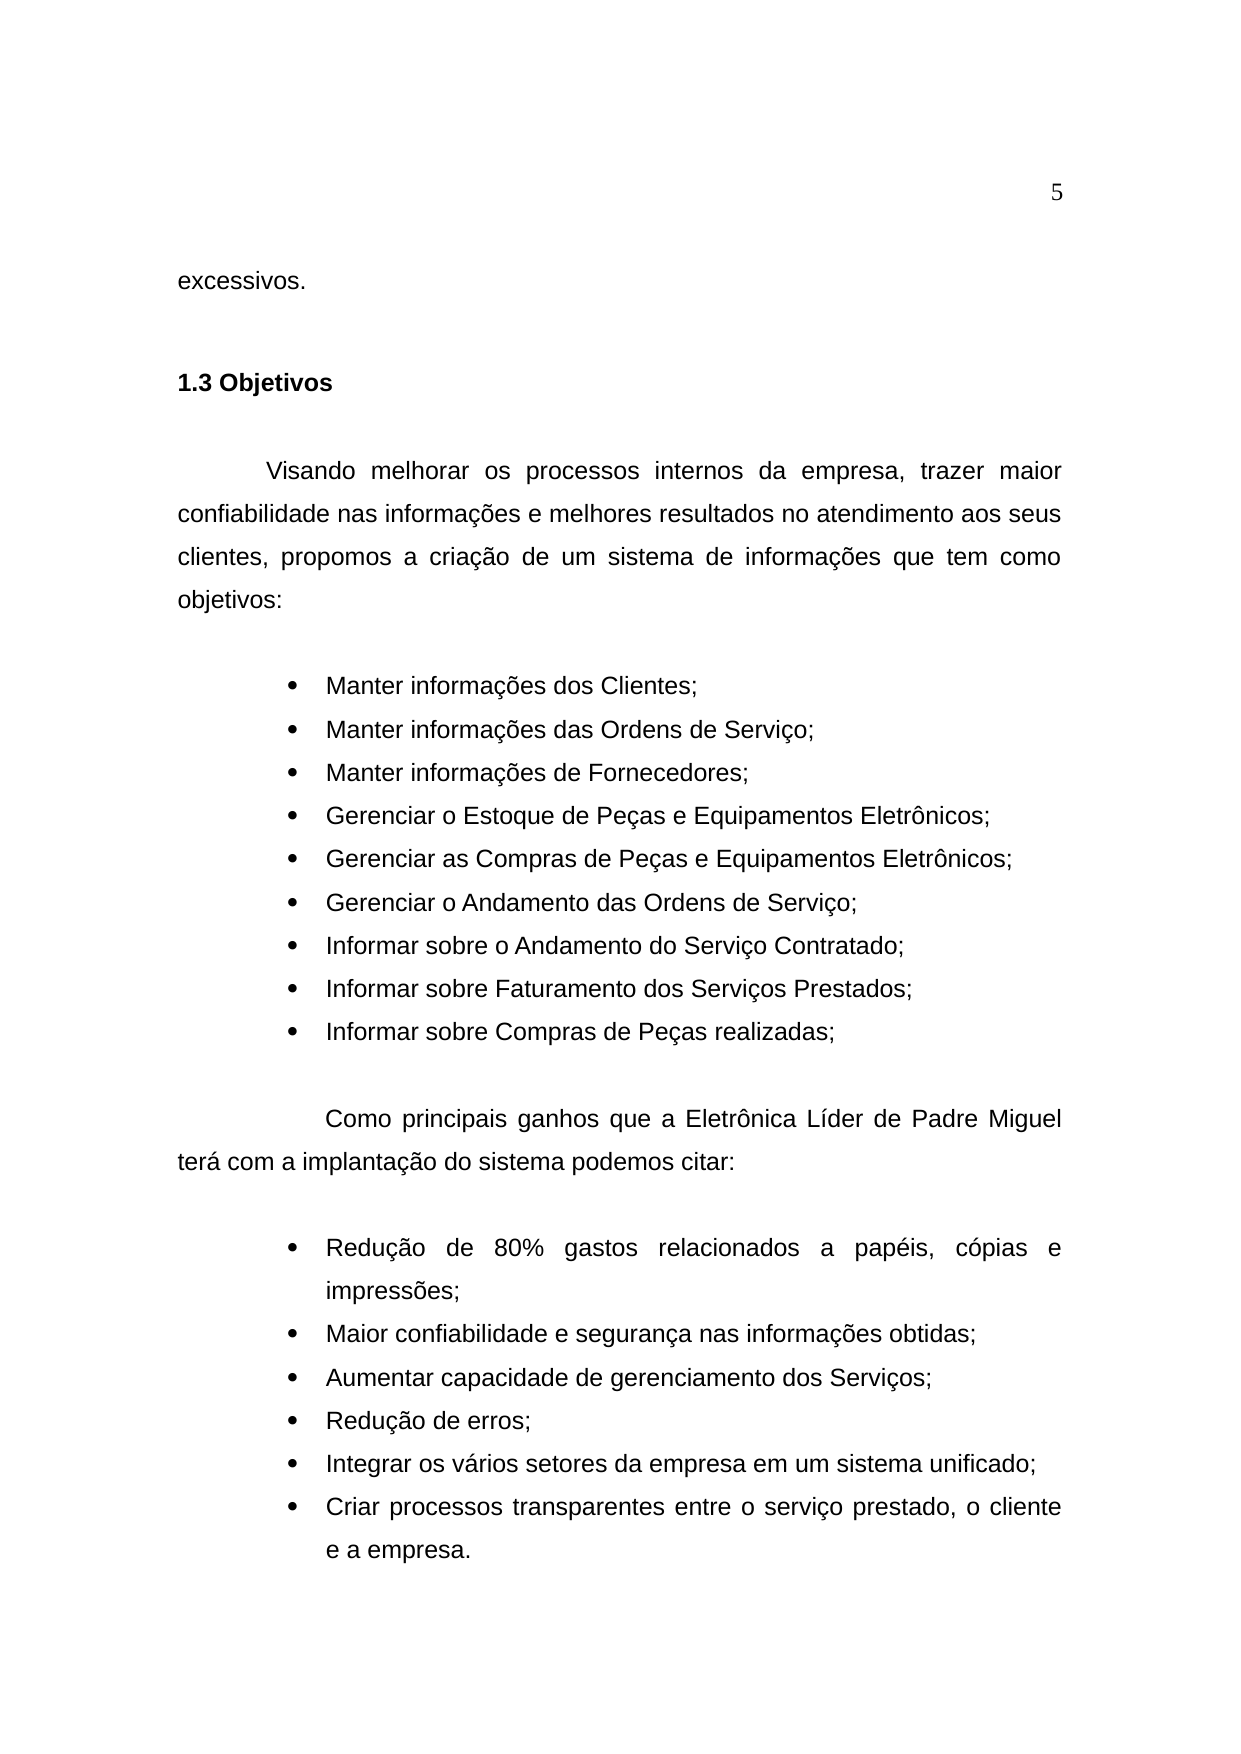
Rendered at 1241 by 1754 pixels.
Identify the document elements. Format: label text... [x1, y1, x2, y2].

list Gerenciar as Compras de Peças e Equipamentos Eletrônicos; [288, 844, 1063, 873]
list Manter informações de Fornecedores; [288, 758, 1063, 787]
list Maior confiabilidade e segurança nas informações obtidas; [288, 1319, 1063, 1348]
list Aumentar capacidade de gerenciamento dos Serviços; [288, 1362, 1063, 1391]
list Gerenciar o Andamento das Ordens de Serviço; [288, 887, 1063, 916]
text Visando melhorar os processos internos da empresa, trazer maior confiabilidade nas informações e melhores resultados no atendimento aos seus clientes, propomos a criação de um sistema de informações que tem como objetivos: [177, 456, 1063, 614]
list Informar sobre o Andamento do Serviço Contratado; [288, 931, 1063, 959]
list Manter informações das Ordens de Serviço; [288, 714, 1063, 743]
subtitle Objetivos [177, 368, 1063, 397]
list Redução de 80% gastos relacionados a papéis, cópias e impressões; [288, 1233, 1063, 1305]
list Redução de erros; [288, 1406, 1063, 1434]
list Manter informações dos Clientes; [288, 671, 1063, 700]
text Como principais ganhos que a Eletrônica Líder de Padre Miguel terá com a implantação do sistema podemos citar: [177, 1103, 1063, 1175]
list Integrar os vários setores da empresa em um sistema unificado; [288, 1449, 1063, 1478]
text excessivos. [177, 266, 1063, 294]
list Gerenciar o Estoque de Peças e Equipamentos Eletrônicos; [288, 801, 1063, 830]
list Informar sobre Compras de Peças realizadas; [288, 1017, 1063, 1046]
list Informar sobre Faturamento dos Serviços Prestados; [288, 974, 1063, 1003]
list Criar processos transparentes entre o serviço prestado, o cliente e a empresa. [288, 1492, 1063, 1564]
